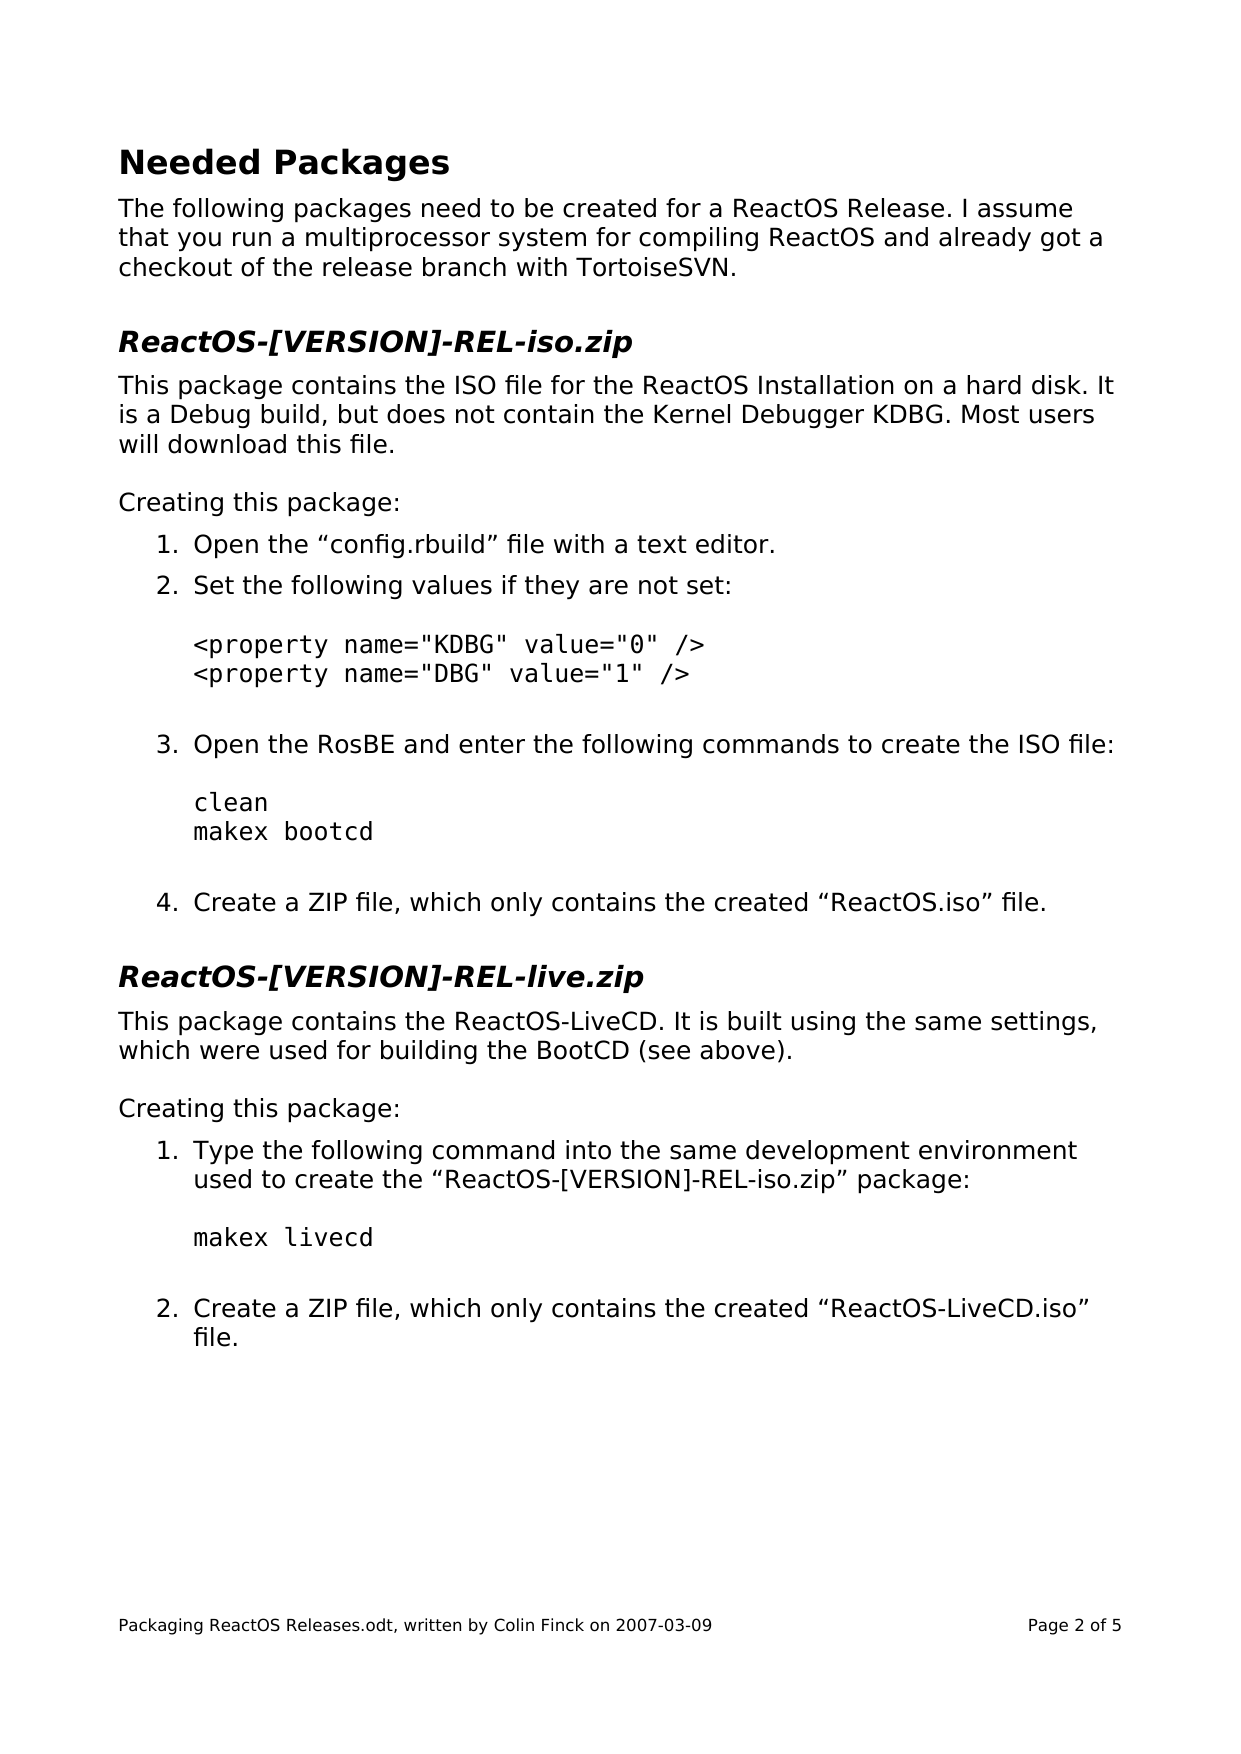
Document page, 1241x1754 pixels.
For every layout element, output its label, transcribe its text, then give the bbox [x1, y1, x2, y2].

list Create a ZIP file, which only contains the created “ReactOS-LiveCD.iso” file. [156, 1294, 1122, 1353]
subtitle ReactOS-[VERSION]-REL-iso.zip [118, 325, 1122, 359]
list Open the RosBE and enter the following commands to create the ISO file: clean makex bootcd [156, 730, 1122, 876]
list Type the following command into the same development environment used to create the “ReactOS-[VERSION]-REL-iso.zip” package: makex livecd [156, 1136, 1122, 1282]
text This package contains the ISO file for the ReactOS Installation on a hard disk. It is a Debug build, but does not contain the Kernel Debugger KDBG. Most users will download this file. Creating this package: [118, 372, 1122, 517]
list Create a ZIP file, which only contains the created “ReactOS.iso” file. [156, 888, 1122, 917]
subtitle Needed Packages [118, 143, 1122, 182]
subtitle ReactOS-[VERSION]-REL-live.zip [118, 961, 1122, 994]
text The following packages need to be created for a ReactOS Release. I assume that you run a multiprocessor system for compiling ReactOS and already got a checkout of the release branch with TortoiseSVN. [118, 194, 1122, 282]
list Open the “config.rbuild” file with a text editor. [156, 530, 1122, 559]
text This package contains the ReactOS-LiveCD. It is built using the same settings, which were used for building the BootCD (see above). Creating this package: [118, 1007, 1122, 1124]
list Set the following values if they are not set: <property name="KDBG" value="0" /> <property name="DBG" value="1" /> [156, 572, 1122, 717]
